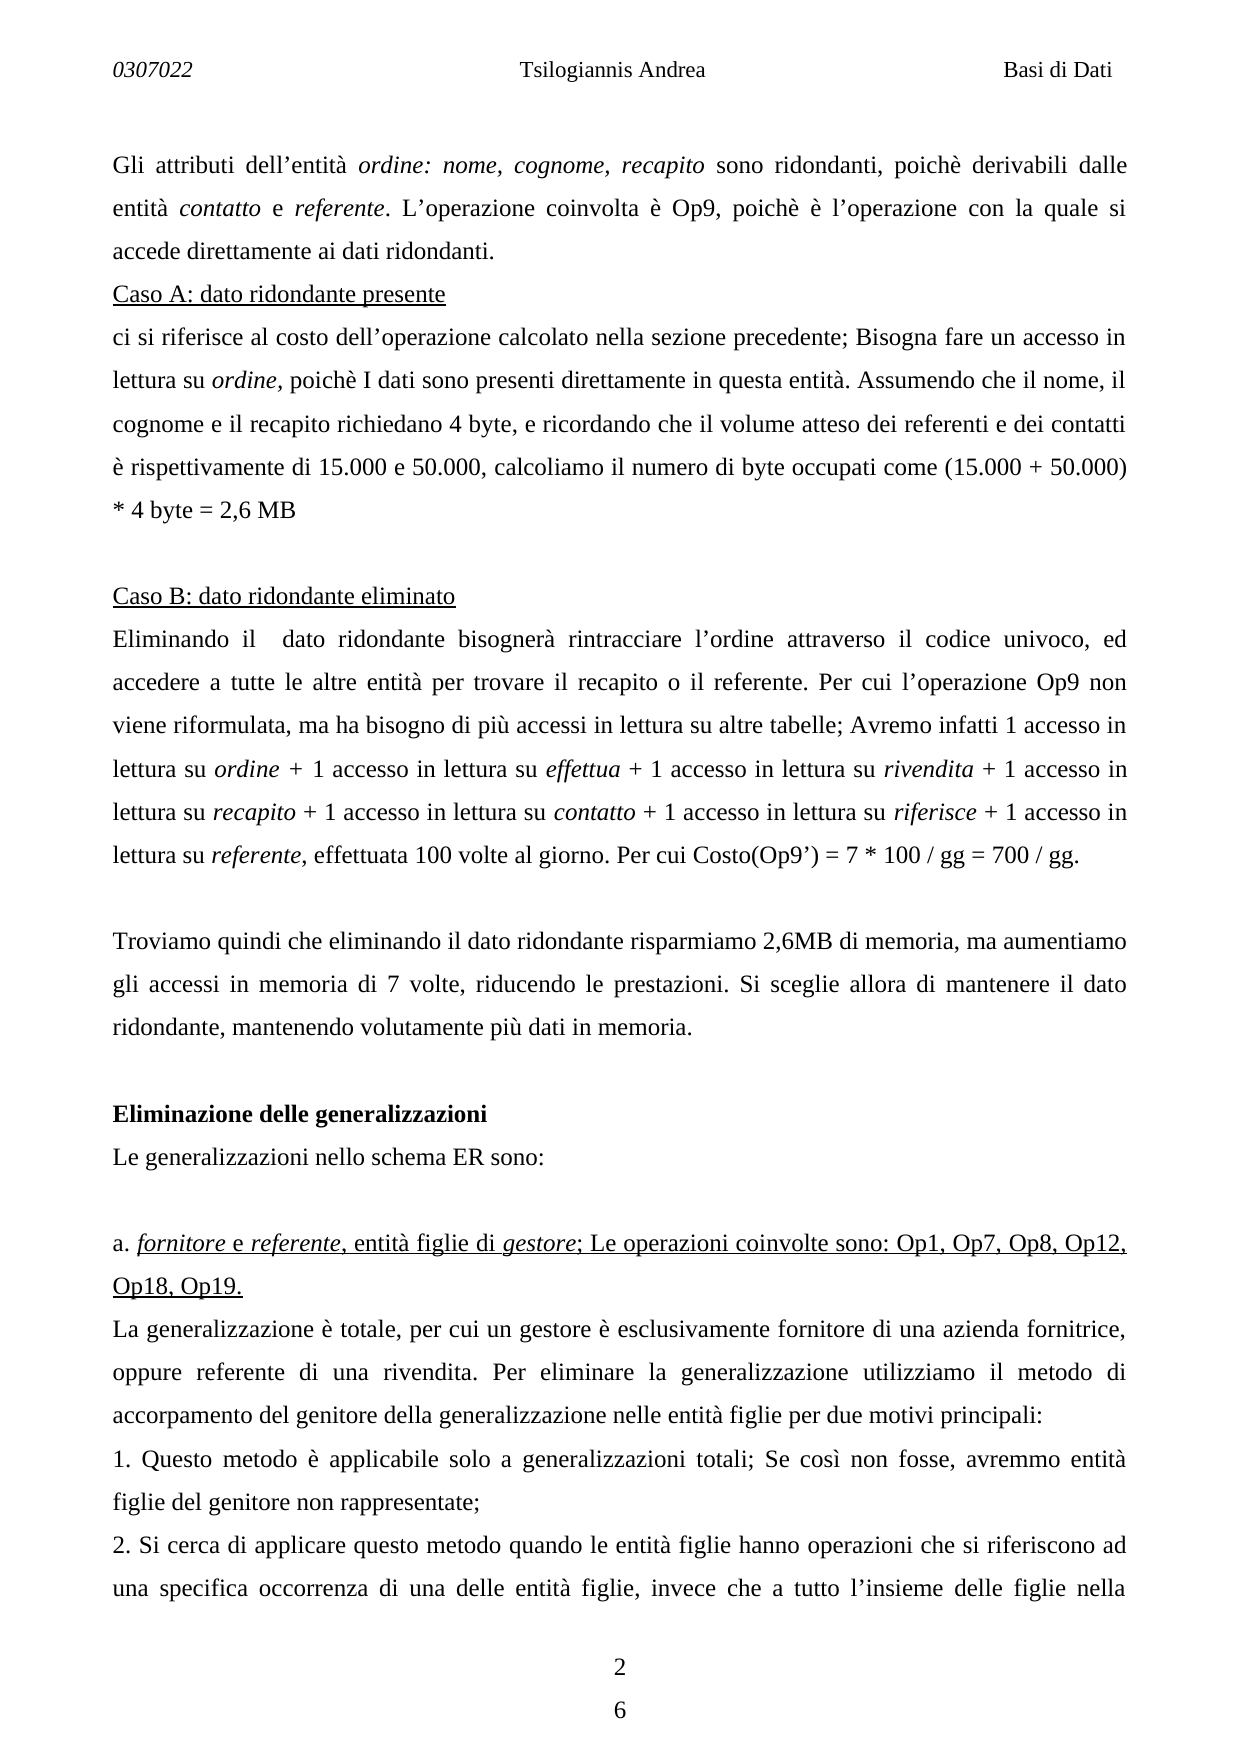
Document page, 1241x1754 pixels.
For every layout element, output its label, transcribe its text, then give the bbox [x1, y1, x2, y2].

text ci si riferisce al costo dell’operazione calcolato nella sezione precedente; Bisogna fare un accesso in lettura su ordine, poichè I dati sono presenti direttamente in questa entità. Assumendo che il nome, il cognome e il recapito richiedano 4 byte, e ricordando che il volume atteso dei referenti e dei contatti è rispettivamente di 15.000 e 50.000, calcoliamo il numero di byte occupati come (15.000 + 50.000) * 4 byte = 2,6 MB [112, 322, 1128, 524]
text 1. Questo metodo è applicabile solo a generalizzazioni totali; Se così non fosse, avremmo entità figlie del genitore non rappresentate; [112, 1444, 1128, 1516]
text Le generalizzazioni nello schema ER sono: [112, 1142, 1128, 1171]
text Eliminando il dato ridondante bisognerà rintracciare l’ordine attraverso il codice univoco, ed accedere a tutte le altre entità per trovare il recapito o il referente. Per cui l’operazione Op9 non viene riformulata, ma ha bisogno di più accessi in lettura su altre tabelle; Avremo infatti 1 accesso in lettura su ordine + 1 accesso in lettura su effettua + 1 accesso in lettura su rivendita + 1 accesso in lettura su recapito + 1 accesso in lettura su contatto + 1 accesso in lettura su riferisce + 1 accesso in lettura su referente, effettuata 100 volte al giorno. Per cui Costo(Op9’) = 7 * 100 / gg = 700 / gg. [112, 624, 1128, 869]
text Gli attributi dell’entità ordine: nome, cognome, recapito sono ridondanti, poichè derivabili dalle entità contatto e referente. L’operazione coinvolta è Op9, poichè è l’operazione con la quale si accede direttamente ai dati ridondanti. [112, 150, 1128, 265]
text Eliminazione delle generalizzazioni [112, 1099, 1128, 1127]
text 2. Si cerca di applicare questo metodo quando le entità figlie hanno operazioni che si riferiscono ad una specifica occorrenza di una delle entità figlie, invece che a tutto l’insieme delle figlie nella [112, 1530, 1128, 1602]
text Caso B: dato ridondante eliminato [112, 581, 1128, 610]
text Troviamo quindi che eliminando il dato ridondante risparmiamo 2,6MB di memoria, ma aumentiamo gli accessi in memoria di 7 volte, riducendo le prestazioni. Si sceglie allora di mantenere il dato ridondante, mantenendo volutamente più dati in memoria. [112, 926, 1128, 1041]
text a. fornitore e referente, entità figlie di gestore; Le operazioni coinvolte sono: Op1, Op7, Op8, Op12, Op18, Op19. [112, 1228, 1128, 1300]
text La generalizzazione è totale, per cui un gestore è esclusivamente fornitore di una azienda fornitrice, oppure referente di una rivendita. Per eliminare la generalizzazione utilizziamo il metodo di accorpamento del genitore della generalizzazione nelle entità figlie per due motivi principali: [112, 1314, 1128, 1429]
text Caso A: dato ridondante presente [112, 279, 1128, 308]
